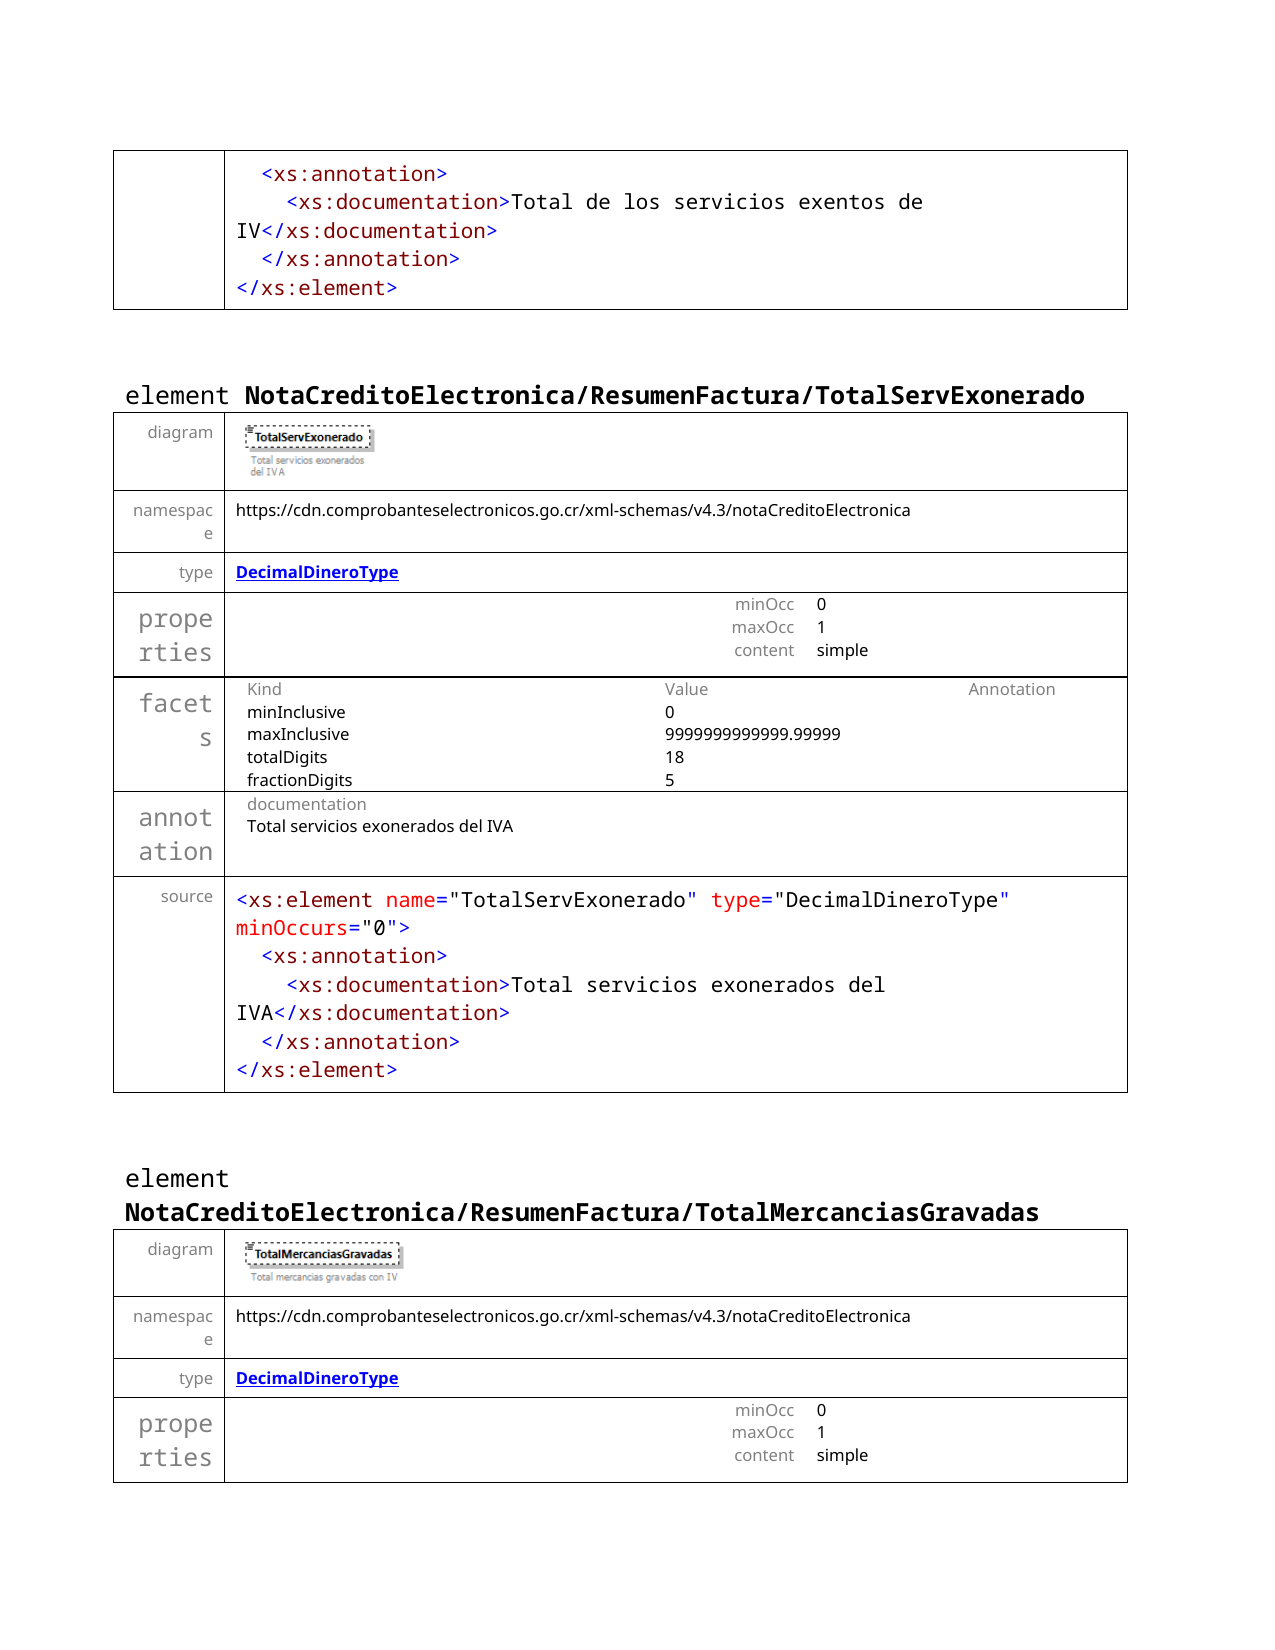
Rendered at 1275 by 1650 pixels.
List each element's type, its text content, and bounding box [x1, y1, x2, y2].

table_cell type [114, 1359, 224, 1397]
table_cell 5 [654, 768, 957, 791]
table_cell namespace [114, 1297, 224, 1358]
table_cell totalDigits [236, 746, 654, 768]
table_cell namespace [114, 491, 224, 552]
table_header Annotation [957, 678, 1127, 700]
table_cell [957, 700, 1127, 723]
table_cell properties [114, 593, 224, 676]
table_cell 0 [654, 700, 957, 723]
table_cell simple [805, 1444, 1127, 1466]
table_header Kind [236, 678, 654, 700]
table_cell 1 [805, 615, 1127, 638]
table_cell https://cdn.comprobanteselectronicos.go.cr/xml-schemas/v4.3/notaCreditoElectronica [225, 491, 1127, 552]
text element NotaCreditoElectronica/ResumenFactura/TotalMercanciasGravadas [125, 1161, 1150, 1229]
table_header documentation [236, 792, 1127, 815]
table_cell [225, 678, 236, 791]
table_header diagram [114, 1230, 224, 1296]
table_cell Total servicios exonerados del IVA [236, 815, 1127, 838]
table_cell https://cdn.comprobanteselectronicos.go.cr/xml-schemas/v4.3/notaCreditoElectronica [225, 1297, 1127, 1358]
table_cell source [114, 877, 224, 1092]
picture [235, 1237, 414, 1288]
table_cell maxOcc [236, 1421, 805, 1443]
table_header diagram [114, 413, 224, 490]
table_cell type [114, 553, 224, 592]
table_header [225, 413, 1127, 490]
table_cell 9999999999999.99999 [654, 723, 957, 746]
table_cell simple [805, 638, 1127, 661]
table_header minOcc [236, 1398, 805, 1421]
table_cell fractionDigits [236, 768, 654, 791]
picture [235, 421, 385, 483]
table_cell annotation [114, 792, 224, 876]
table_cell [957, 768, 1127, 791]
table_cell minInclusive [236, 700, 654, 723]
table_cell [225, 1398, 1127, 1482]
table_cell properties [114, 1398, 224, 1482]
table_cell 18 [654, 746, 957, 768]
table_cell [225, 792, 1127, 876]
table_cell 1 [805, 1421, 1127, 1443]
table_header Value [654, 678, 957, 700]
table_cell facets [114, 678, 224, 791]
table_cell content [236, 638, 805, 661]
table_header minOcc [236, 593, 805, 615]
table_header 0 [805, 593, 1127, 615]
table_header 0 [805, 1398, 1127, 1421]
table_cell <xs:annotation> <xs:documentation>Total de los servicios exentos de IV</xs:documentation> </xs:annotation> </xs:element> [225, 151, 1127, 309]
table_cell DecimalDineroType [225, 553, 1127, 592]
table_cell <xs:element name="TotalServExonerado" type="DecimalDineroType" minOccurs="0"> <xs:annotation> <xs:documentation>Total servicios exonerados del IVA</xs:documentation> </xs:annotation> </xs:element> [225, 877, 1127, 1092]
table_cell [114, 151, 224, 309]
table_cell DecimalDineroType [225, 1359, 1127, 1397]
table_cell content [236, 1444, 805, 1466]
table_cell maxOcc [236, 615, 805, 638]
table_cell [957, 746, 1127, 768]
table_cell maxInclusive [236, 723, 654, 746]
text element NotaCreditoElectronica/ResumenFactura/TotalServExonerado [125, 378, 1150, 412]
table_header [225, 1230, 1127, 1296]
table_cell [225, 593, 1127, 676]
table_cell [957, 723, 1127, 746]
